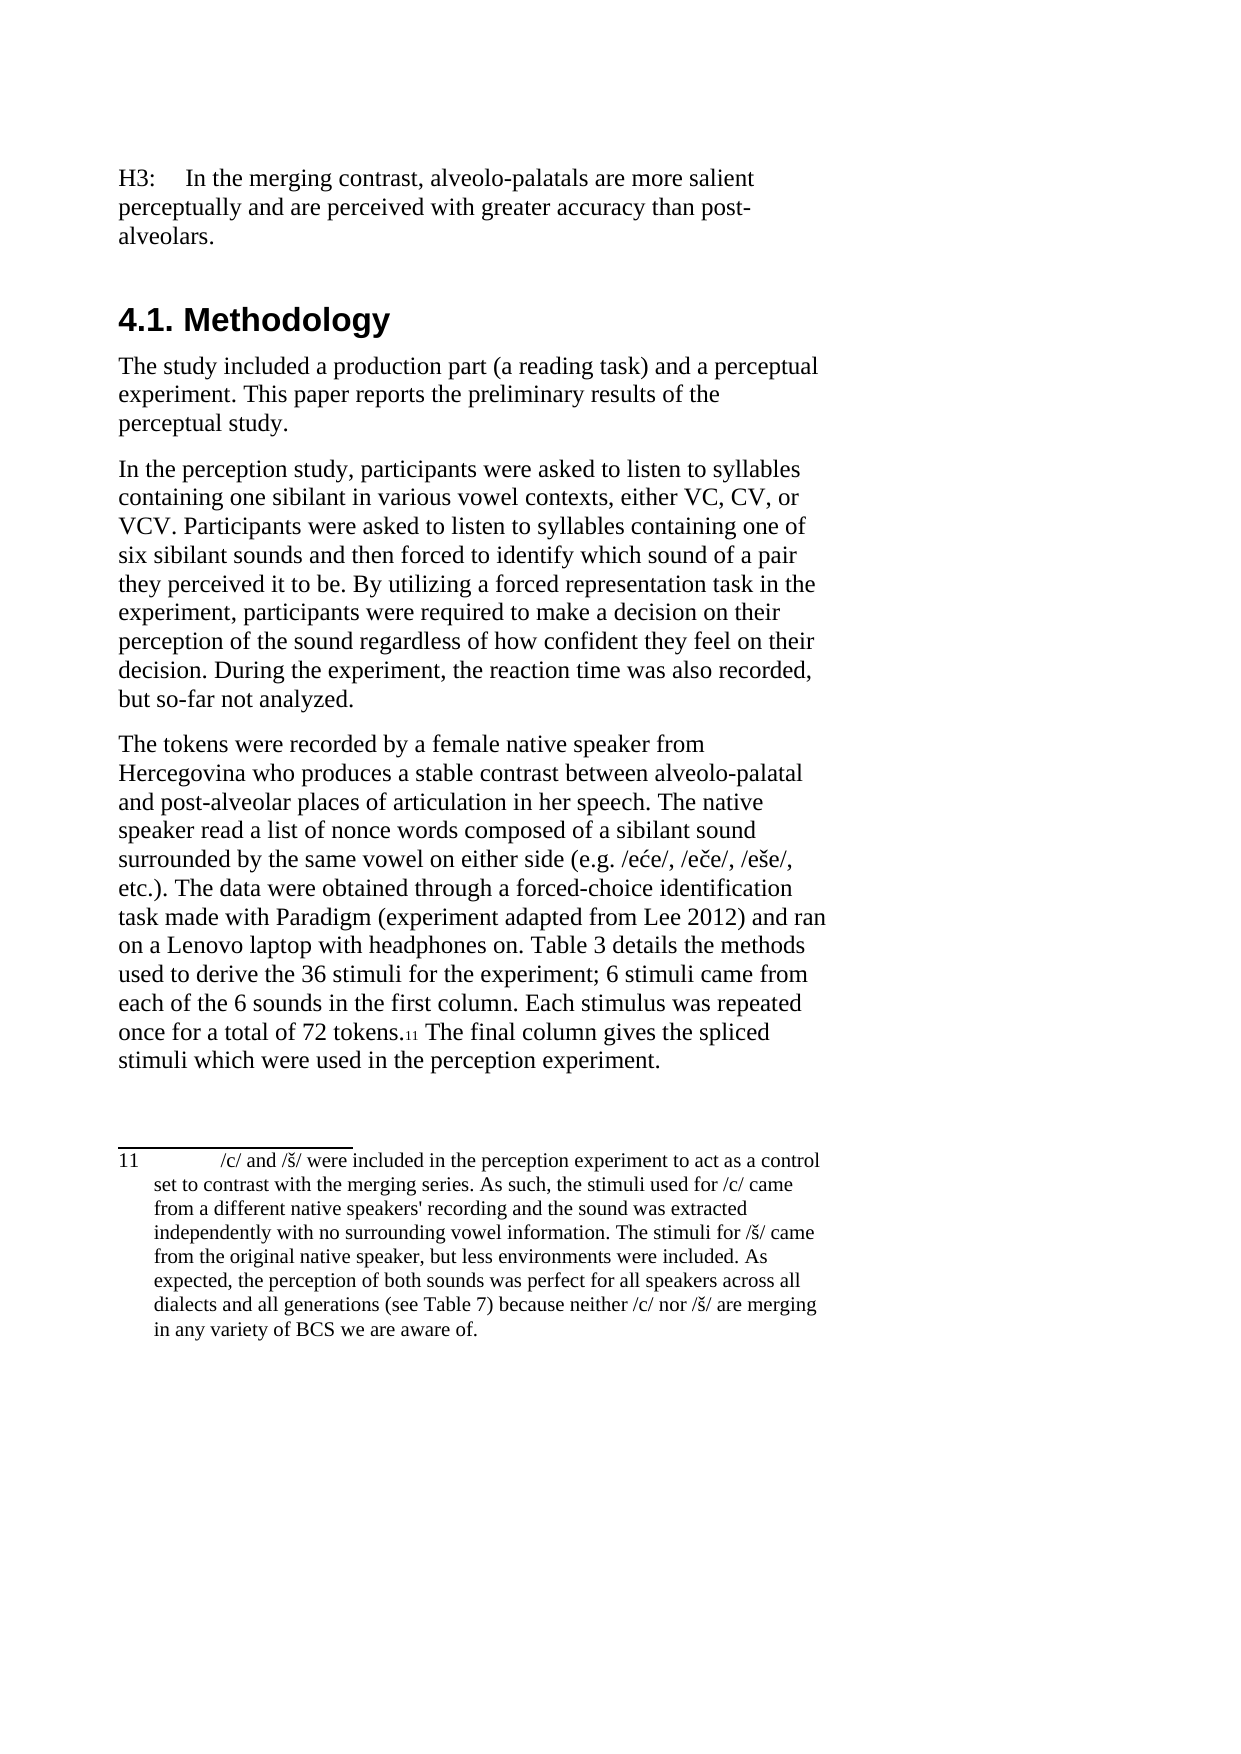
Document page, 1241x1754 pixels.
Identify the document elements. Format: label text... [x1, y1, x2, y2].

text In the perception study, participants were asked to listen to syllables containing one sibilant in various vowel contexts, either VC, CV, or VCV. Participants were asked to listen to syllables containing one of six sibilant sounds and then forced to identify which sound of a pair they perceived it to be. By utilizing a forced representation task in the experiment, participants were required to make a decision on their perception of the sound regardless of how confident they feel on their decision. During the experiment, the reaction time was also recorded, but so-far not analyzed. [118, 454, 827, 712]
text /c/ and /š/ were included in the perception experiment to act as a control set to contrast with the merging series. As such, the stimuli used for /c/ came from a different native speakers' recording and the sound was extracted independently with no surrounding vowel information. The stimuli for /š/ came from the original native speaker, but less environments were included. As expected, the perception of both sounds was perfect for all speakers across all dialects and all generations (see Table 7) because neither /c/ nor /š/ are merging in any variety of BCS we are aware of. [118, 1148, 827, 1341]
text The tokens were recorded by a female native speaker from Hercegovina who produces a stable contrast between alveolo-palatal and post-alveolar places of articulation in her speech. The native speaker read a list of nonce words composed of a sibilant sound surrounded by the same vowel on either side (e.g. /eće/, /eče/, /eše/, etc.). The data were obtained through a forced-choice identification task made with Paradigm (experiment adapted from Lee 2012) and ran on a Lenovo laptop with headphones on. Table 3 details the methods used to derive the 36 stimuli for the experiment; 6 stimuli came from each of the 6 sounds in the first column. Each stimulus was repeated once for a total of 72 tokens. The final column gives the spliced stimuli which were used in the perception experiment. [118, 729, 827, 1074]
text H3: In the merging contrast, alveolo-palatals are more salient perceptually and are perceived with greater accuracy than post-alveolars. [118, 163, 827, 250]
subtitle Methodology [118, 300, 827, 338]
text The study included a production part (a reading task) and a perceptual experiment. This paper reports the preliminary results of the perceptual study. [118, 351, 827, 437]
